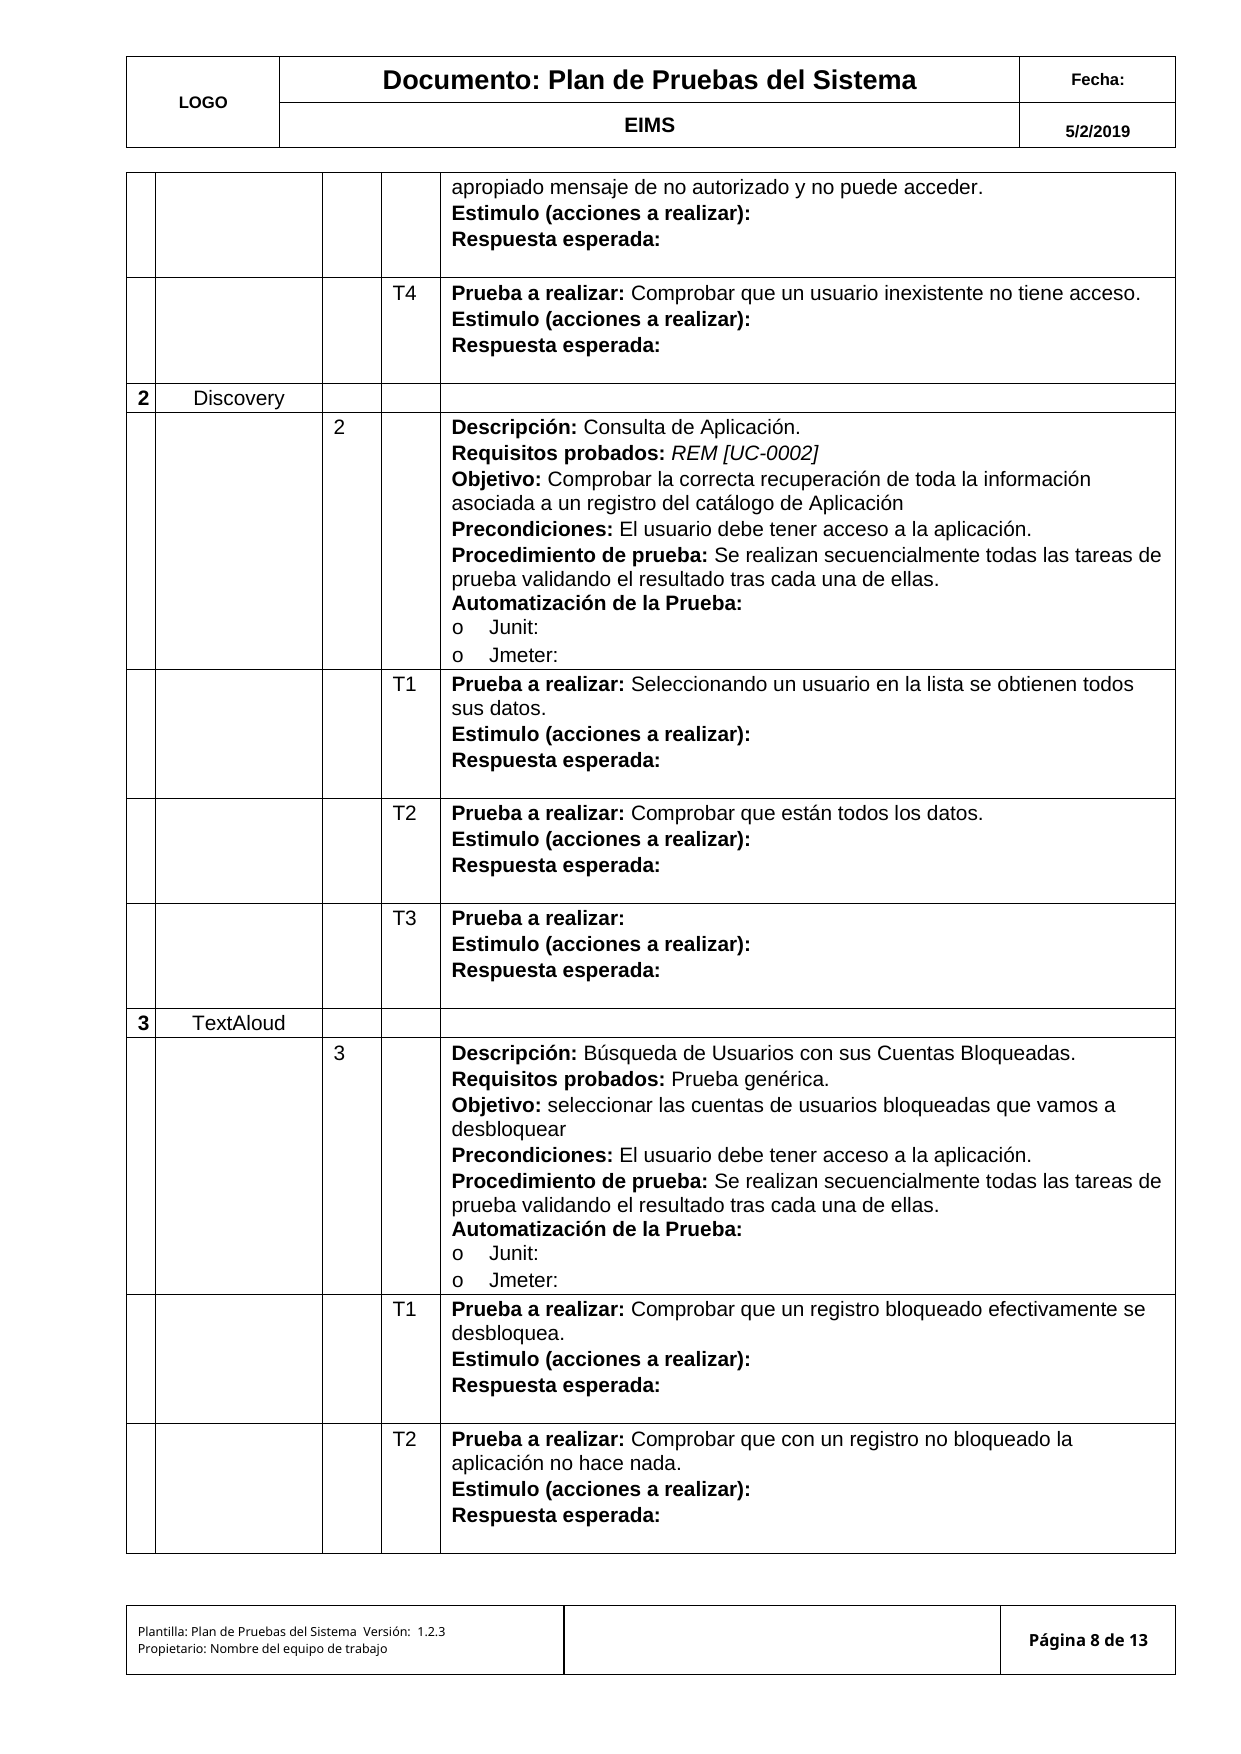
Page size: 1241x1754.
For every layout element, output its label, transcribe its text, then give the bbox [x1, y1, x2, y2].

table_cell [156, 799, 322, 903]
table_cell T1 [382, 1295, 440, 1423]
table_cell Prueba a realizar: Estimulo (acciones a realizar): Respuesta esperada: [441, 904, 1175, 1008]
table_cell Prueba a realizar: Comprobar que están todos los datos. Estimulo (acciones a realizar): Respuesta esperada: [441, 799, 1175, 903]
table_cell [323, 1424, 381, 1552]
table_cell [127, 173, 155, 277]
table_cell Discovery [156, 384, 322, 412]
table_cell Prueba a realizar: Comprobar que con un registro no bloqueado la aplicación no hace nada. Estimulo (acciones a realizar): Respuesta esperada: [441, 1424, 1175, 1552]
table_cell [323, 904, 381, 1008]
table_cell [156, 278, 322, 382]
table_cell [156, 1038, 322, 1294]
table_cell [156, 1424, 322, 1552]
table_cell T2 [382, 1424, 440, 1552]
table_cell 2 [127, 384, 155, 412]
table_cell T2 [382, 799, 440, 903]
table_cell [127, 413, 155, 668]
table_cell [323, 278, 381, 382]
table_cell Prueba a realizar: Comprobar que un registro bloqueado efectivamente se desbloquea. Estimulo (acciones a realizar): Respuesta esperada: [441, 1295, 1175, 1423]
table_cell T3 [382, 904, 440, 1008]
table_cell [382, 1009, 440, 1037]
table_cell 3 [323, 1038, 381, 1294]
table_cell [441, 1009, 1175, 1037]
table_cell Descripción: Búsqueda de Usuarios con sus Cuentas Bloqueadas. Requisitos probados: Prueba genérica. Objetivo: seleccionar las cuentas de usuarios bloqueadas que vamos a desbloquear Precondiciones: El usuario debe tener acceso a la aplicación. Procedimiento de prueba: Se realizan secuencialmente todas las tareas de prueba validando el resultado tras cada una de ellas. Automatización de la Prueba: Junit: Jmeter: [441, 1038, 1175, 1294]
table_cell [323, 384, 381, 412]
table_cell Prueba a realizar: Comprobar que un usuario inexistente no tiene acceso. Estimulo (acciones a realizar): Respuesta esperada: [441, 278, 1175, 382]
table_cell [323, 799, 381, 903]
table_cell [156, 173, 322, 277]
table_cell [382, 173, 440, 277]
table_cell [127, 1424, 155, 1552]
table_cell [441, 384, 1175, 412]
table_cell 3 [127, 1009, 155, 1037]
table_cell [127, 1295, 155, 1423]
table_cell [382, 1038, 440, 1294]
table_cell [156, 413, 322, 668]
table_cell [127, 904, 155, 1008]
table_cell T4 [382, 278, 440, 382]
table_cell TextAloud [156, 1009, 322, 1037]
table_cell [323, 173, 381, 277]
table_cell [323, 1295, 381, 1423]
table_cell [323, 670, 381, 798]
table_cell [156, 670, 322, 798]
table_cell Prueba a realizar: Seleccionando un usuario en la lista se obtienen todos sus datos. Estimulo (acciones a realizar): Respuesta esperada: [441, 670, 1175, 798]
table_cell 2 [323, 413, 381, 668]
table_cell [127, 799, 155, 903]
table_cell T1 [382, 670, 440, 798]
table_cell apropiado mensaje de no autorizado y no puede acceder. Estimulo (acciones a realizar): Respuesta esperada: [441, 173, 1175, 277]
table_cell [156, 1295, 322, 1423]
table_cell [127, 1038, 155, 1294]
table_cell [382, 384, 440, 412]
table_cell [156, 904, 322, 1008]
table_cell [382, 413, 440, 668]
table_cell [323, 1009, 381, 1037]
table_cell [127, 670, 155, 798]
table_cell [127, 278, 155, 382]
table_cell Descripción: Consulta de Aplicación. Requisitos probados: REM [UC-0002] Objetivo: Comprobar la correcta recuperación de toda la información asociada a un registro del catálogo de Aplicación Precondiciones: El usuario debe tener acceso a la aplicación. Procedimiento de prueba: Se realizan secuencialmente todas las tareas de prueba validando el resultado tras cada una de ellas. Automatización de la Prueba: Junit: Jmeter: [441, 413, 1175, 668]
